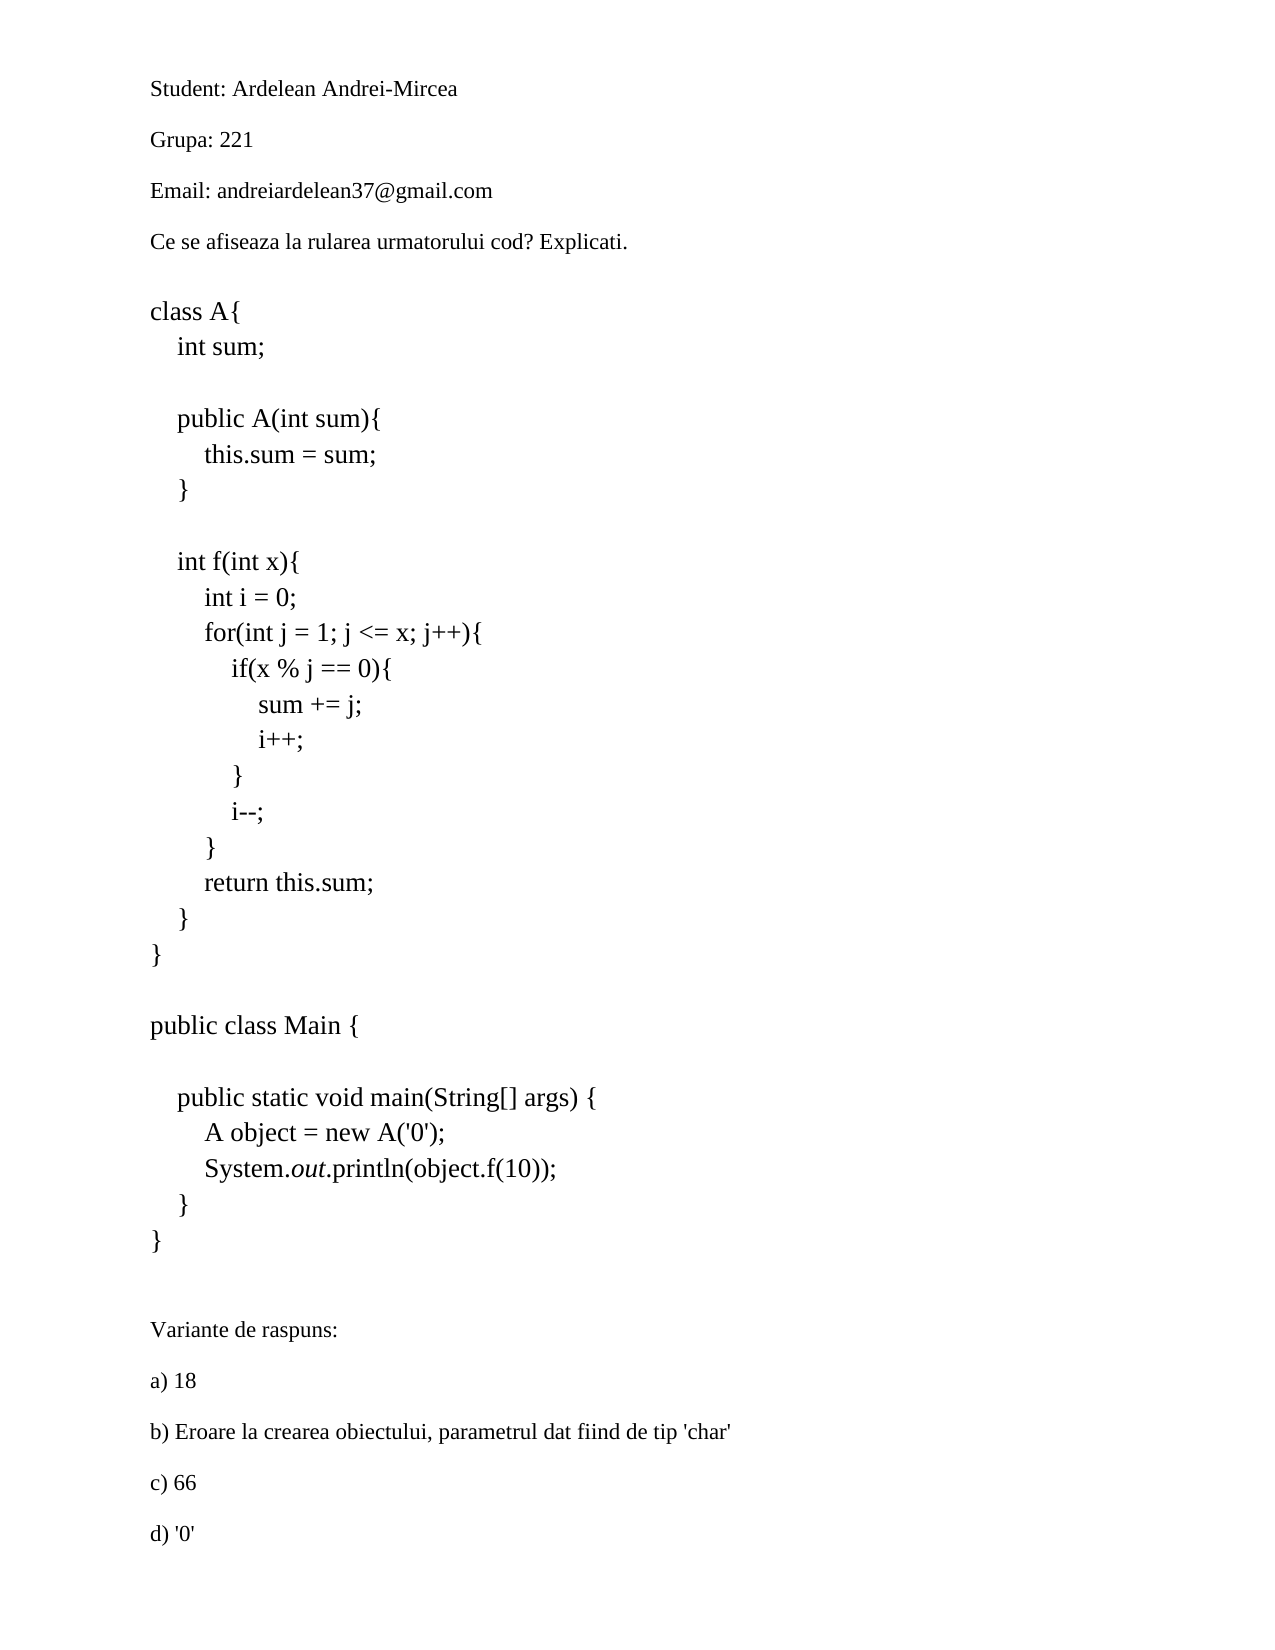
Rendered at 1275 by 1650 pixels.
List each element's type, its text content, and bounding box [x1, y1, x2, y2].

text Variante de raspuns: [150, 1316, 1125, 1342]
text Email: andreiardelean37@gmail.com [150, 177, 1125, 203]
text c) 66 [150, 1469, 1125, 1496]
text d) '0' [150, 1520, 1125, 1547]
text Ce se afiseaza la rularea urmatorului cod? Explicati. class A{ int sum; public A(int sum){ this.sum = sum; } int f(int x){ int i = 0; for(int j = 1; j <= x; j++){ if(x % j == 0){ sum += j; i++; } i--; } return this.sum; } } public class Main { public static void main(String[] args) { A object = new A('0'); System.out.println(object.f(10)); } } [150, 228, 1125, 1291]
text Student: Ardelean Andrei-Mircea [150, 75, 1125, 101]
text a) 18 [150, 1367, 1125, 1393]
text b) Eroare la crearea obiectului, parametrul dat fiind de tip 'char' [150, 1418, 1125, 1444]
text Grupa: 221 [150, 126, 1125, 152]
